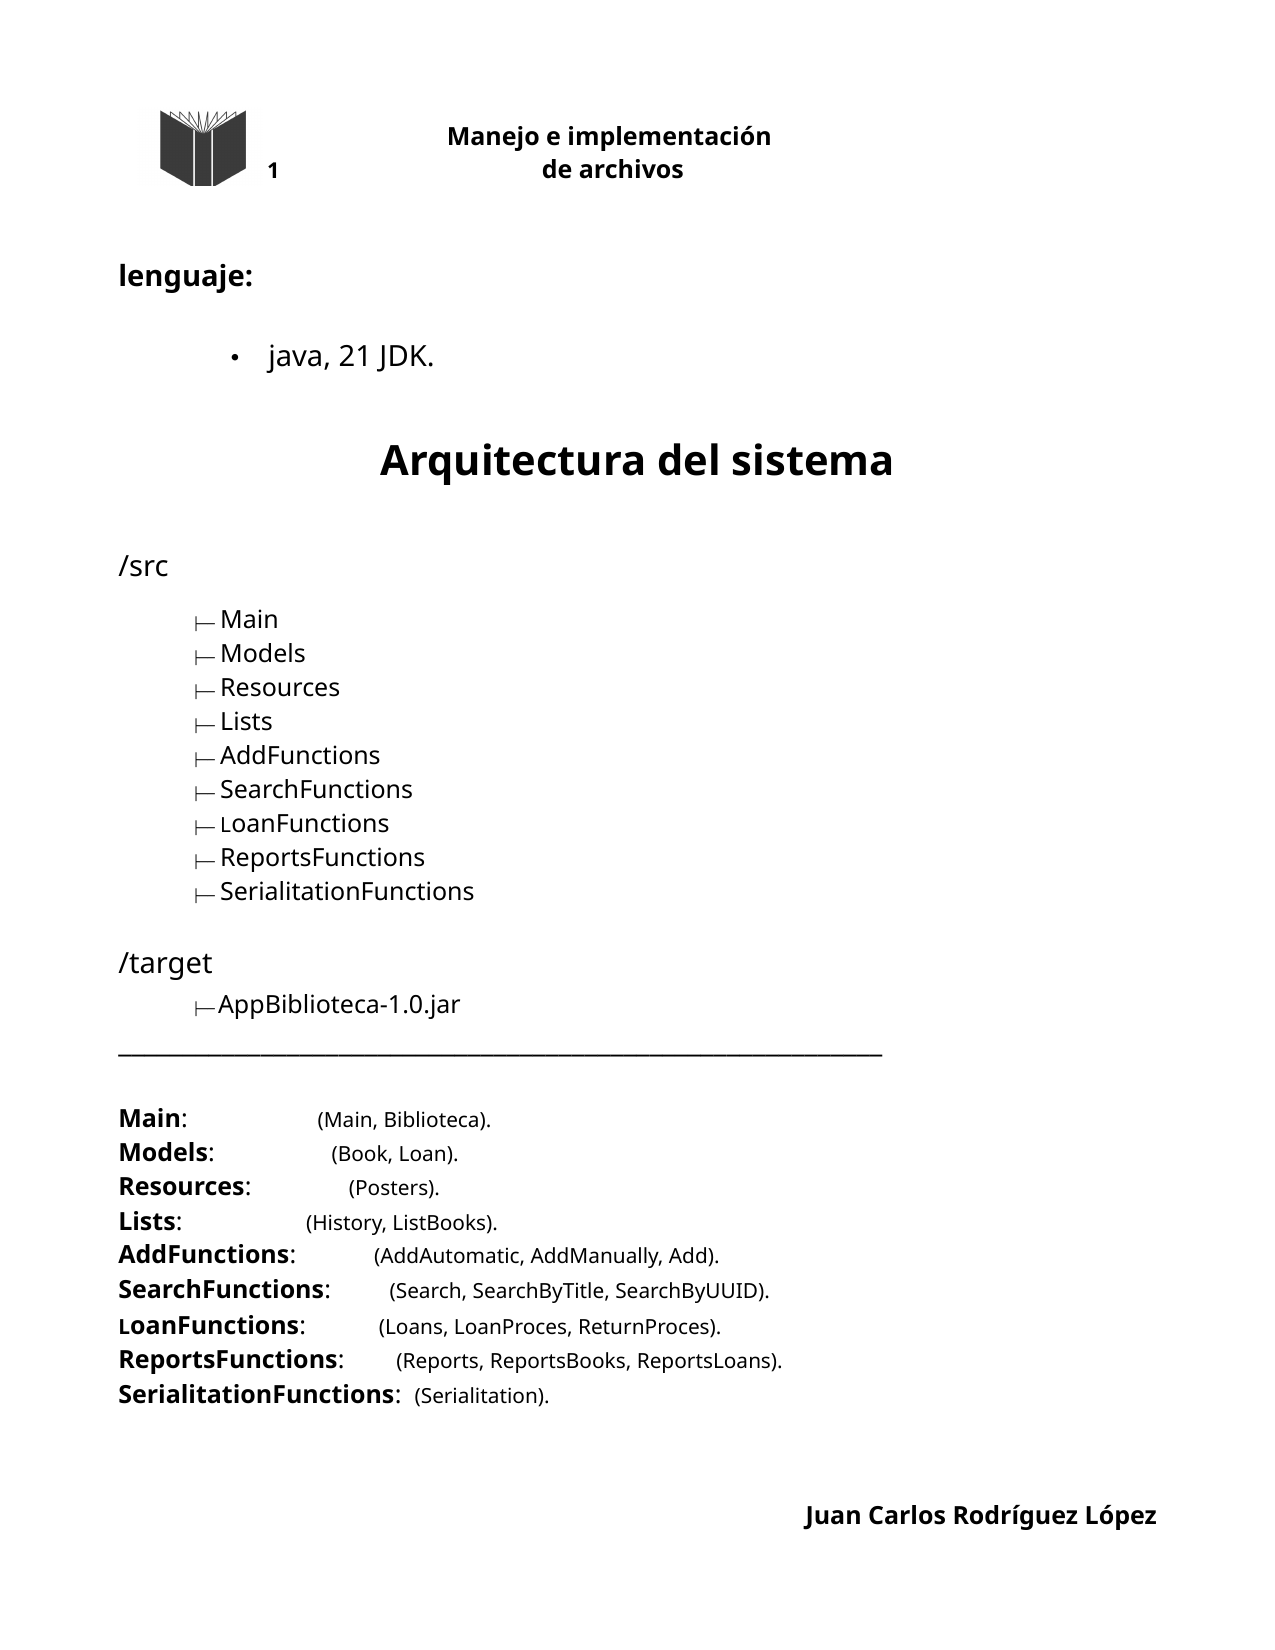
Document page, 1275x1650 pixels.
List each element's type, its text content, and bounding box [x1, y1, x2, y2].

picture [136, 107, 264, 186]
text ├── AppBiblioteca-1.0.jar [118, 982, 1157, 1022]
text SerialitationFunctions: (Serialitation). [118, 1376, 1157, 1410]
text /target [118, 942, 1157, 982]
text Main: (Main, Biblioteca). [118, 1101, 1157, 1135]
text Resources: (Posters). [118, 1169, 1157, 1203]
text ├── Models [118, 636, 1157, 670]
text ReportsFunctions: (Reports, ReportsBooks, ReportsLoans). [118, 1342, 1157, 1376]
text ├── LoanFunctions [118, 806, 1157, 840]
text ___________________________________________________________ [118, 1022, 1157, 1061]
text lenguaje: [118, 255, 1157, 295]
text LoanFunctions: (Loans, LoanProces, ReturnProces). [118, 1305, 1157, 1342]
text Arquitectura del sistema [118, 431, 1157, 488]
text /src [118, 545, 1157, 584]
list java, 21 JDK. [231, 335, 1157, 374]
text ├── AddFunctions [118, 738, 1157, 772]
text ├── Main [118, 602, 1157, 636]
text SearchFunctions: (Search, SearchByTitle, SearchByUUID). [118, 1271, 1157, 1305]
text Models: (Book, Loan). [118, 1135, 1157, 1169]
text Lists: (History, ListBooks). [118, 1203, 1157, 1237]
text ├── Lists [118, 704, 1157, 738]
text AddFunctions: (AddAutomatic, AddManually, Add). [118, 1237, 1157, 1271]
text ├── SearchFunctions [118, 772, 1157, 806]
text ├── ReportsFunctions [118, 840, 1157, 874]
text ├── Resources [118, 670, 1157, 704]
text ├── SerialitationFunctions [118, 874, 1157, 908]
